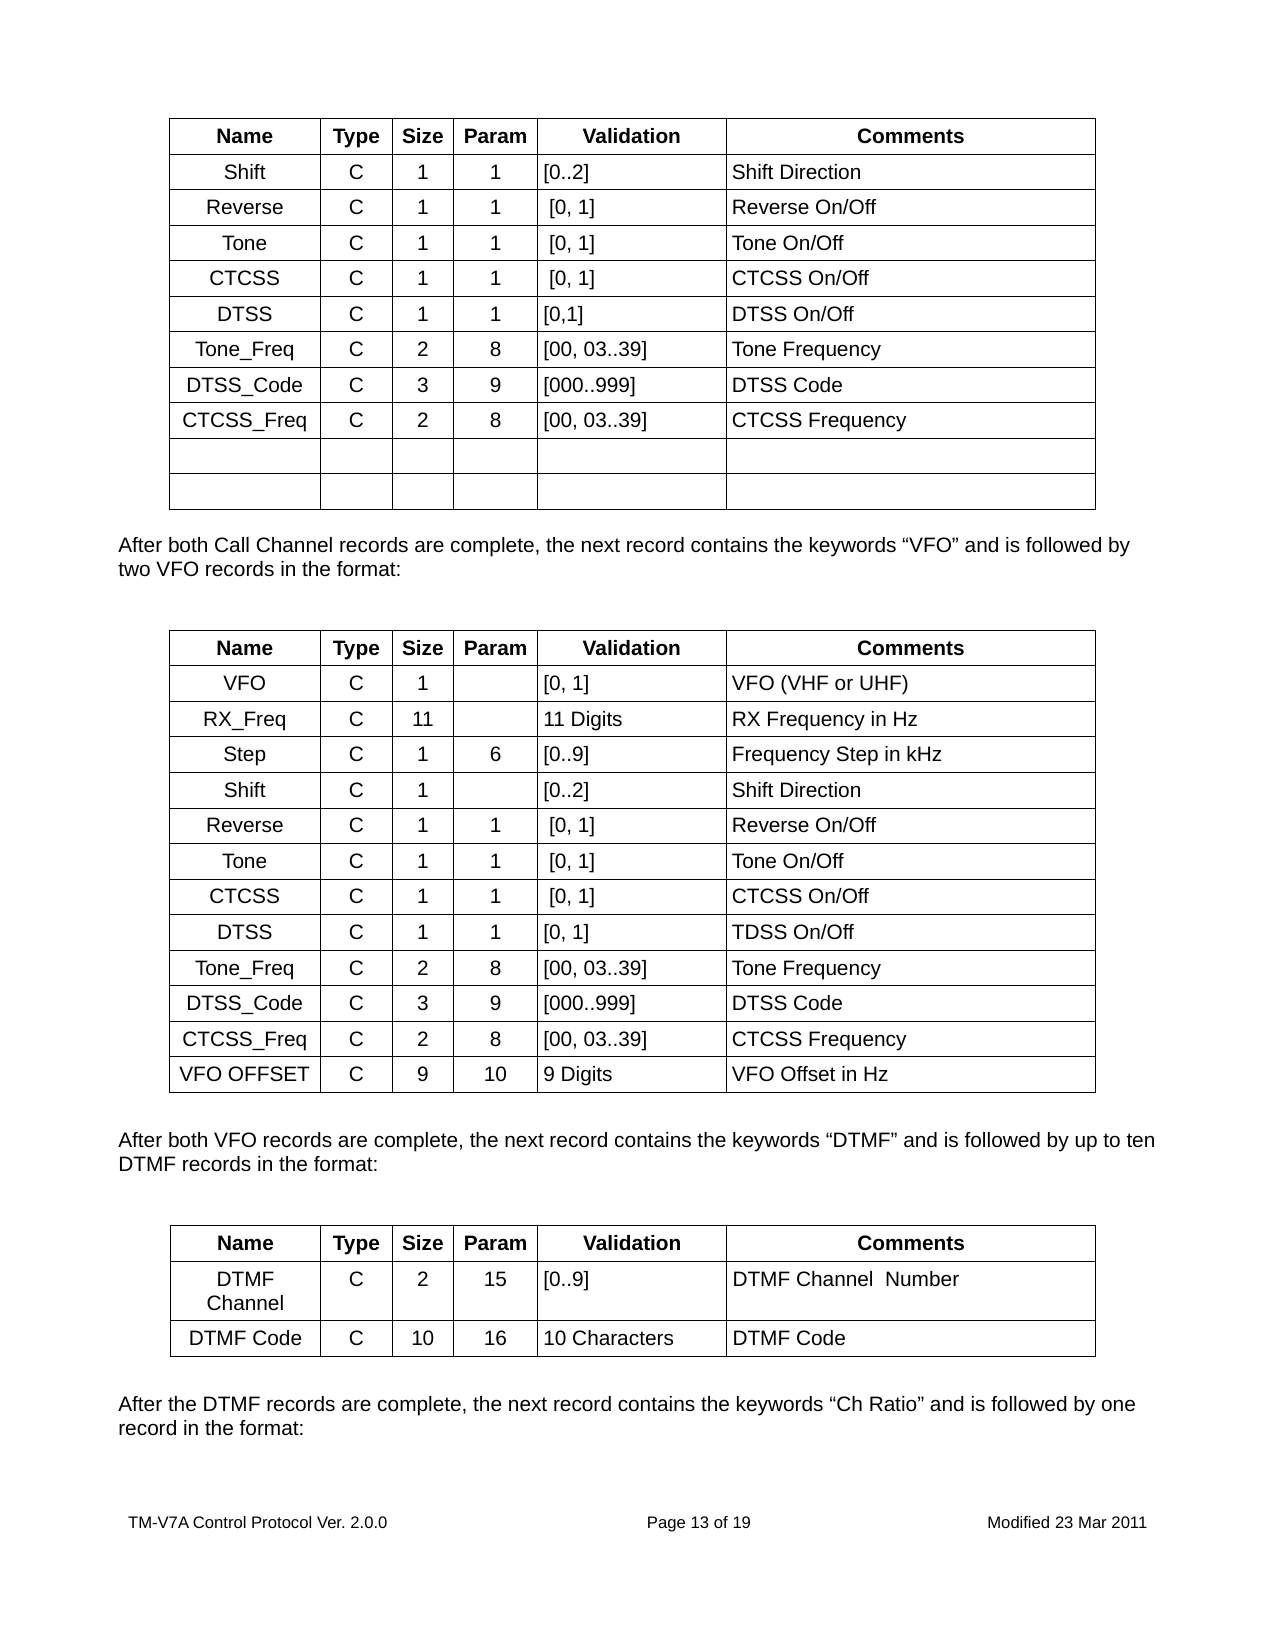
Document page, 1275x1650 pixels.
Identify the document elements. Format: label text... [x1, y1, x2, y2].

table_cell Reverse [170, 809, 320, 843]
table_cell 1 [393, 809, 453, 843]
table_header Validation [538, 631, 726, 665]
table_cell Shift Direction [727, 773, 1095, 807]
table_cell C [321, 332, 392, 367]
text After the DTMF records are complete, the next record contains the keywords “Ch Ratio” and is followed by one record in the format: [118, 1392, 1157, 1440]
table_cell 16 [454, 1321, 537, 1356]
table_cell [454, 666, 537, 701]
table_cell CTCSS [170, 261, 320, 296]
table_cell [0, 1] [538, 809, 726, 843]
table_header Name [170, 631, 320, 665]
table_cell Step [170, 737, 320, 772]
table_cell [0..9] [538, 737, 726, 772]
table_cell DTSS [170, 297, 320, 331]
table_cell [000..999] [538, 986, 726, 1021]
table_cell C [321, 809, 392, 843]
table_cell 10 [393, 1321, 453, 1356]
table_cell DTSS Code [727, 368, 1095, 402]
table_cell C [321, 297, 392, 331]
table_cell 1 [454, 880, 537, 914]
table_cell 1 [454, 809, 537, 843]
table_cell 15 [454, 1262, 537, 1320]
table_cell Reverse On/Off [727, 190, 1095, 225]
table_cell 1 [393, 915, 453, 949]
table_cell 11 Digits [538, 702, 726, 736]
table_cell VFO OFFSET [170, 1057, 320, 1092]
table_cell TDSS On/Off [727, 915, 1095, 949]
table_cell [393, 474, 453, 509]
table_cell [00, 03..39] [538, 951, 726, 985]
table_cell C [321, 773, 392, 807]
table_cell [0, 1] [538, 880, 726, 914]
table_cell [00, 03..39] [538, 1022, 726, 1056]
table_cell 2 [393, 1022, 453, 1056]
table_cell [0..2] [538, 773, 726, 807]
table_cell 10 [454, 1057, 537, 1092]
table_cell 8 [454, 332, 537, 367]
table_cell 1 [393, 155, 453, 189]
table_cell 1 [454, 261, 537, 296]
table_cell DTMF Channel Number [727, 1262, 1095, 1320]
table_cell CTCSS On/Off [727, 880, 1095, 914]
table_header Comments [727, 119, 1095, 154]
table_cell DTSS_Code [170, 986, 320, 1021]
table_cell Shift [170, 155, 320, 189]
table_cell 1 [393, 880, 453, 914]
table_cell C [321, 226, 392, 260]
table_cell 8 [454, 403, 537, 438]
table_cell DTMF Code [171, 1321, 320, 1356]
table_cell 11 [393, 702, 453, 736]
table_header Type [321, 631, 392, 665]
table_cell [0, 1] [538, 261, 726, 296]
table_cell 1 [393, 844, 453, 878]
table_cell [170, 474, 320, 509]
table_cell VFO Offset in Hz [727, 1057, 1095, 1092]
table_cell 2 [393, 403, 453, 438]
table_cell [0,1] [538, 297, 726, 331]
table_cell Tone Frequency [727, 332, 1095, 367]
table_cell 9 [393, 1057, 453, 1092]
table_cell C [321, 737, 392, 772]
table_cell 1 [454, 915, 537, 949]
table_cell C [321, 155, 392, 189]
table_cell Tone [170, 844, 320, 878]
text After both VFO records are complete, the next record contains the keywords “DTMF” and is followed by up to ten DTMF records in the format: [118, 1128, 1157, 1176]
table_cell DTSS_Code [170, 368, 320, 402]
table_cell DTSS Code [727, 986, 1095, 1021]
table_cell Tone_Freq [170, 951, 320, 985]
table_cell 1 [454, 297, 537, 331]
table_cell DTSS [170, 915, 320, 949]
table_cell 1 [454, 844, 537, 878]
table_cell [0..2] [538, 155, 726, 189]
table_cell [0, 1] [538, 226, 726, 260]
table_cell Shift [170, 773, 320, 807]
table_cell C [321, 986, 392, 1021]
table_cell 3 [393, 986, 453, 1021]
table_cell 1 [393, 737, 453, 772]
table_cell 1 [393, 773, 453, 807]
table_cell C [321, 1022, 392, 1056]
table_cell C [321, 702, 392, 736]
table_header Size [393, 631, 453, 665]
table_cell [454, 702, 537, 736]
table_cell [454, 773, 537, 807]
table_cell C [321, 403, 392, 438]
table_cell 1 [454, 155, 537, 189]
table_header Name [170, 119, 320, 154]
table_cell [00, 03..39] [538, 332, 726, 367]
table_cell C [321, 915, 392, 949]
table_cell [454, 474, 537, 509]
table_header Validation [538, 119, 726, 154]
table_cell 9 Digits [538, 1057, 726, 1092]
table_cell Frequency Step in kHz [727, 737, 1095, 772]
table_header Comments [727, 1226, 1095, 1261]
table_cell Reverse On/Off [727, 809, 1095, 843]
table_cell 1 [454, 226, 537, 260]
table_cell [393, 439, 453, 473]
table_cell [454, 439, 537, 473]
table_cell 2 [393, 951, 453, 985]
table_cell C [321, 880, 392, 914]
table_cell C [321, 368, 392, 402]
table_cell C [321, 1262, 392, 1320]
table_cell CTCSS Frequency [727, 1022, 1095, 1056]
table_cell RX_Freq [170, 702, 320, 736]
table_cell [00, 03..39] [538, 403, 726, 438]
table_header Comments [727, 631, 1095, 665]
table_cell C [321, 951, 392, 985]
table_cell Shift Direction [727, 155, 1095, 189]
table_cell C [321, 261, 392, 296]
table_cell [0, 1] [538, 844, 726, 878]
table_header Param [454, 119, 537, 154]
table_cell 10 Characters [538, 1321, 726, 1356]
table_cell 9 [454, 986, 537, 1021]
table_header Type [321, 1226, 392, 1261]
table_cell 1 [393, 226, 453, 260]
table_header Name [171, 1226, 320, 1261]
table_cell 3 [393, 368, 453, 402]
table_cell C [321, 844, 392, 878]
table_cell Tone On/Off [727, 844, 1095, 878]
table_cell 2 [393, 1262, 453, 1320]
table_cell RX Frequency in Hz [727, 702, 1095, 736]
table_cell [000..999] [538, 368, 726, 402]
table_cell CTCSS_Freq [170, 403, 320, 438]
text After both Call Channel records are complete, the next record contains the keywords “VFO” and is followed by two VFO records in the format: [118, 533, 1157, 581]
table_cell CTCSS On/Off [727, 261, 1095, 296]
table_cell C [321, 190, 392, 225]
table_cell Tone [170, 226, 320, 260]
table_cell [727, 474, 1095, 509]
table_cell 9 [454, 368, 537, 402]
table_cell 1 [393, 190, 453, 225]
table_cell Reverse [170, 190, 320, 225]
table_cell [0, 1] [538, 666, 726, 701]
table_header Type [321, 119, 392, 154]
table_cell DTMF Code [727, 1321, 1095, 1356]
table_cell DTMF Channel [171, 1262, 320, 1320]
table_cell [0, 1] [538, 915, 726, 949]
table_cell 2 [393, 332, 453, 367]
table_cell [321, 474, 392, 509]
table_cell 1 [454, 190, 537, 225]
table_cell 8 [454, 951, 537, 985]
table_cell Tone_Freq [170, 332, 320, 367]
table_cell CTCSS Frequency [727, 403, 1095, 438]
table_cell 1 [393, 666, 453, 701]
table_cell C [321, 666, 392, 701]
table_cell C [321, 1321, 392, 1356]
table_header Param [454, 631, 537, 665]
table_cell CTCSS [170, 880, 320, 914]
table_cell Tone Frequency [727, 951, 1095, 985]
table_cell C [321, 1057, 392, 1092]
table_cell [0..9] [538, 1262, 726, 1320]
table_header Size [393, 119, 453, 154]
table_cell [321, 439, 392, 473]
table_cell VFO (VHF or UHF) [727, 666, 1095, 701]
table_cell VFO [170, 666, 320, 701]
table_cell DTSS On/Off [727, 297, 1095, 331]
table_header Param [454, 1226, 537, 1261]
table_cell Tone On/Off [727, 226, 1095, 260]
table_cell [170, 439, 320, 473]
table_cell 1 [393, 297, 453, 331]
table_cell CTCSS_Freq [170, 1022, 320, 1056]
table_cell 6 [454, 737, 537, 772]
table_cell [0, 1] [538, 190, 726, 225]
table_cell 1 [393, 261, 453, 296]
table_cell 8 [454, 1022, 537, 1056]
table_cell [538, 439, 726, 473]
table_header Size [393, 1226, 453, 1261]
table_cell [727, 439, 1095, 473]
table_header Validation [538, 1226, 726, 1261]
table_cell [538, 474, 726, 509]
